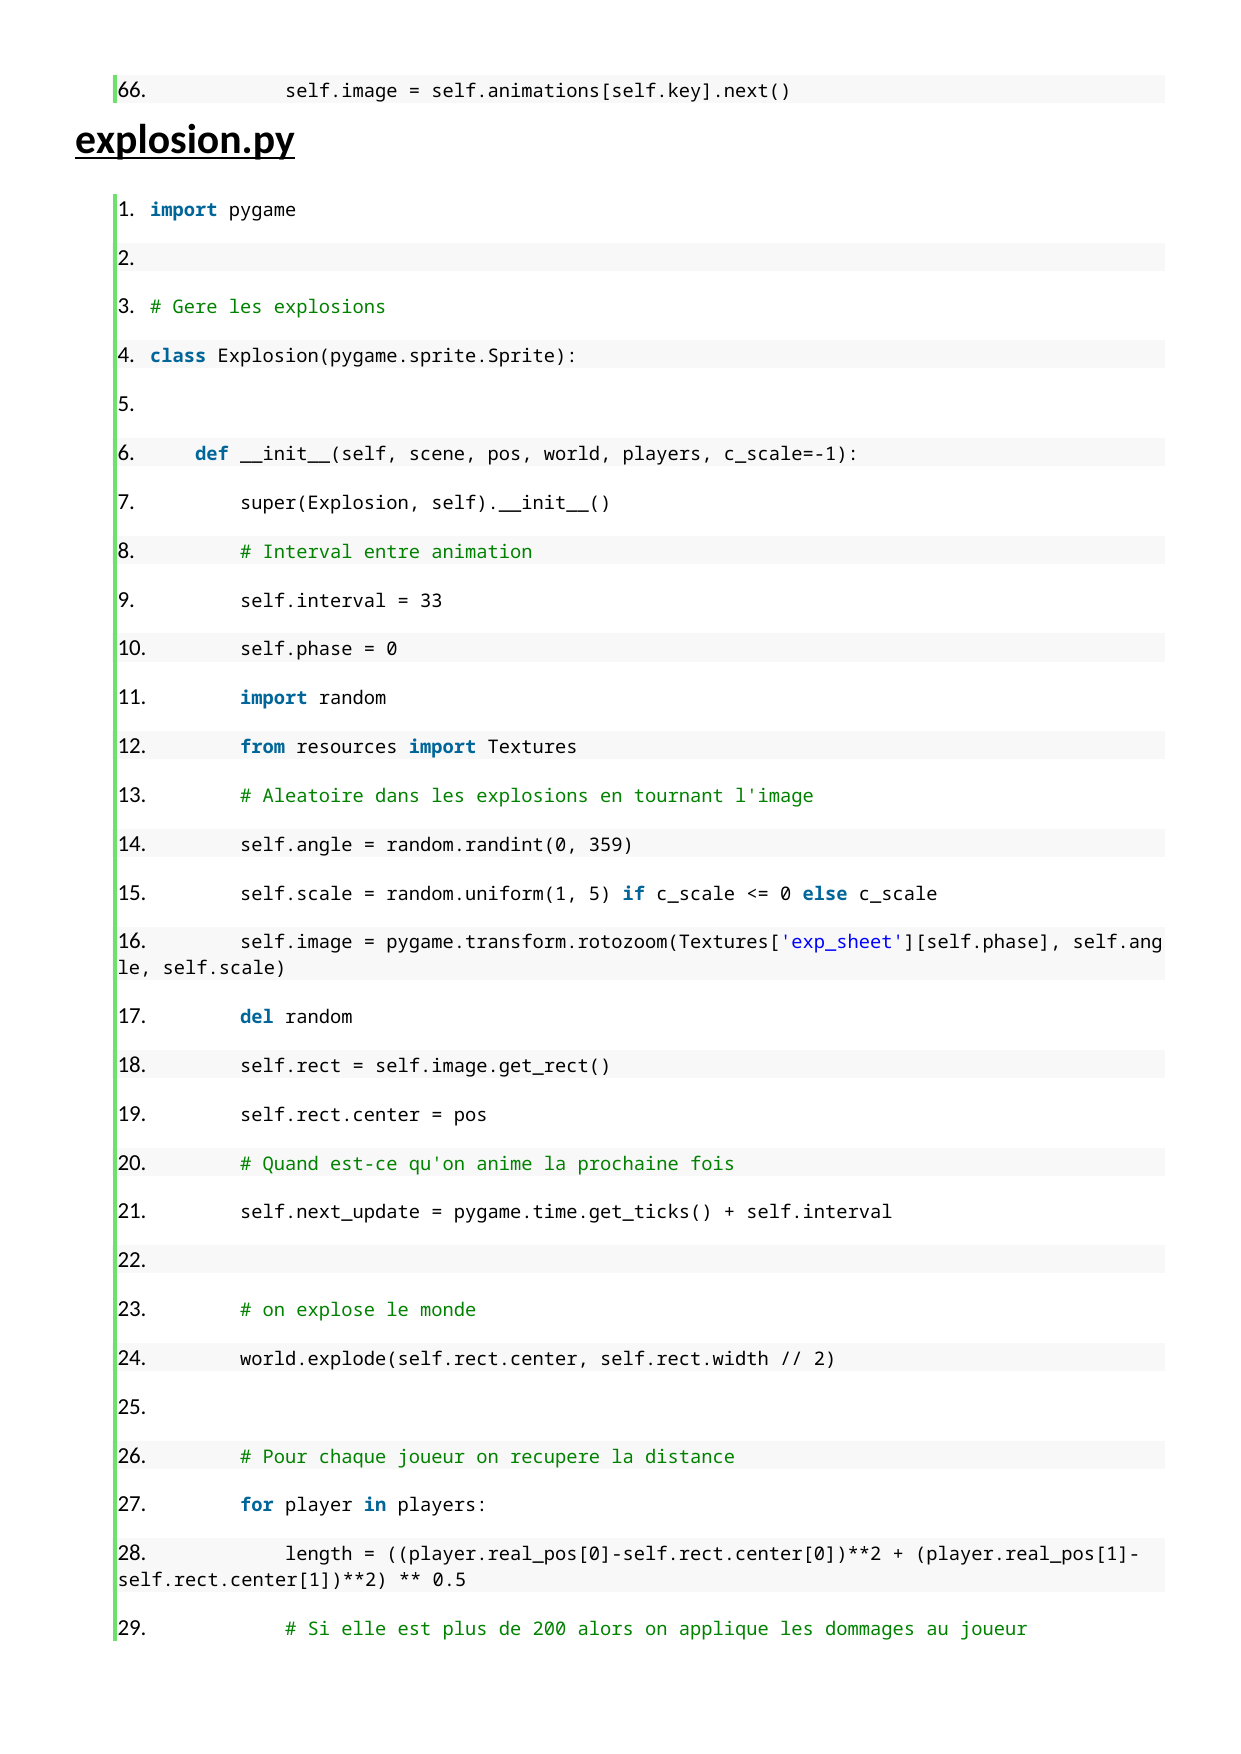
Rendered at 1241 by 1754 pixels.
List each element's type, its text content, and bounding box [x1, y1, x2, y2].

list self.scale = random.uniform(1, 5) if c_scale <= 0 else c_scale [117, 878, 1165, 906]
list # Si elle est plus de 200 alors on applique les dommages au joueur [117, 1613, 1165, 1641]
list self.image = pygame.transform.rotozoom(Textures['exp_sheet'][self.phase], self.angle, self.scale) [117, 927, 1165, 980]
list self.phase = 0 [117, 633, 1165, 662]
list # Aleatoire dans les explosions en tournant l'image [117, 780, 1165, 808]
list self.next_update = pygame.time.get_ticks() + self.interval [117, 1196, 1165, 1224]
text explosion.py [75, 113, 1165, 164]
list length = ((player.real_pos[0]-self.rect.center[0])**2 + (player.real_pos[1]-self.rect.center[1])**2) ** 0.5 [117, 1538, 1165, 1592]
list del random [117, 1001, 1165, 1029]
list # Gere les explosions [117, 292, 1165, 319]
list from resources import Textures [117, 731, 1165, 759]
list import pygame [117, 194, 1165, 222]
list self.interval = 33 [117, 585, 1165, 613]
list class Explosion(pygame.sprite.Sprite): [117, 340, 1165, 368]
list for player in players: [117, 1489, 1165, 1518]
list # on explose le monde [117, 1294, 1165, 1322]
list # Quand est-ce qu'on anime la prochaine fois [117, 1148, 1165, 1176]
list world.explode(self.rect.center, self.rect.width // 2) [117, 1343, 1165, 1371]
list super(Explosion, self).__init__() [117, 487, 1165, 515]
list self.rect.center = pos [117, 1099, 1165, 1127]
list def __init__(self, scene, pos, world, players, c_scale=-1): [117, 438, 1165, 466]
list import random [117, 682, 1165, 710]
list self.angle = random.randint(0, 359) [117, 829, 1165, 857]
list # Interval entre animation [117, 536, 1165, 564]
list self.image = self.animations[self.key].next() [117, 75, 1165, 103]
list self.rect = self.image.get_rect() [117, 1050, 1165, 1078]
list # Pour chaque joueur on recupere la distance [117, 1441, 1165, 1469]
